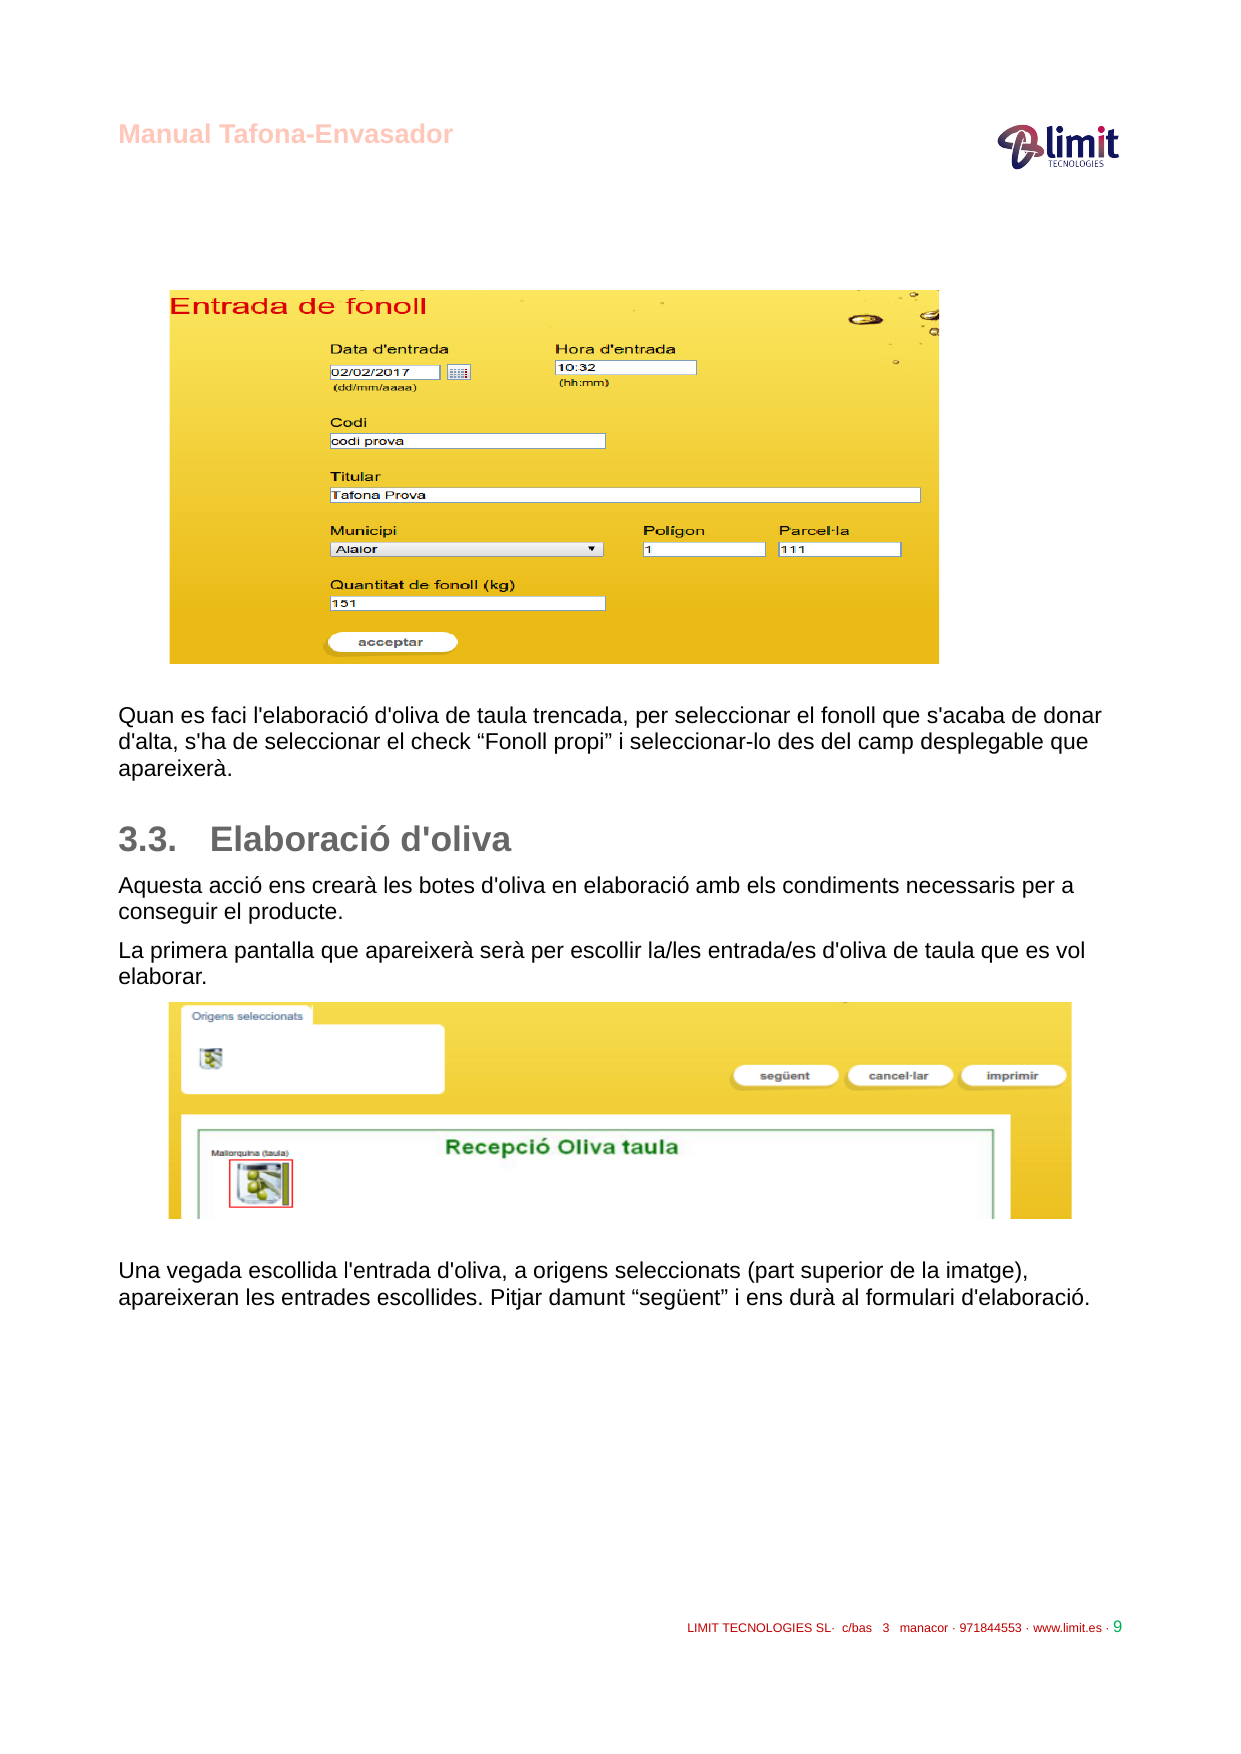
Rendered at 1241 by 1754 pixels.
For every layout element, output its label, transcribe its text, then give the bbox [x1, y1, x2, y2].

picture [168, 1002, 1072, 1219]
subtitle Elaboració d'oliva [118, 818, 1122, 859]
picture [994, 121, 1123, 173]
picture [169, 290, 940, 664]
text Quan es faci l'elaboració d'oliva de taula trencada, per seleccionar el fonoll que s'acaba de donar d'alta, s'ha de seleccionar el check “Fonoll propi” i seleccionar-lo des del camp desplegable que apareixerà. [118, 702, 1122, 781]
text Una vegada escollida l'entrada d'oliva, a origens seleccionats (part superior de la imatge), apareixeran les entrades escollides. Pitjar damunt “següent” i ens durà al formulari d'elaboració. [118, 1257, 1122, 1310]
text Aquesta acció ens crearà les botes d'oliva en elaboració amb els condiments necessaris per a conseguir el producte. [118, 872, 1122, 924]
text La primera pantalla que apareixerà serà per escollir la/les entrada/es d'oliva de taula que es vol elaborar. [118, 937, 1122, 990]
